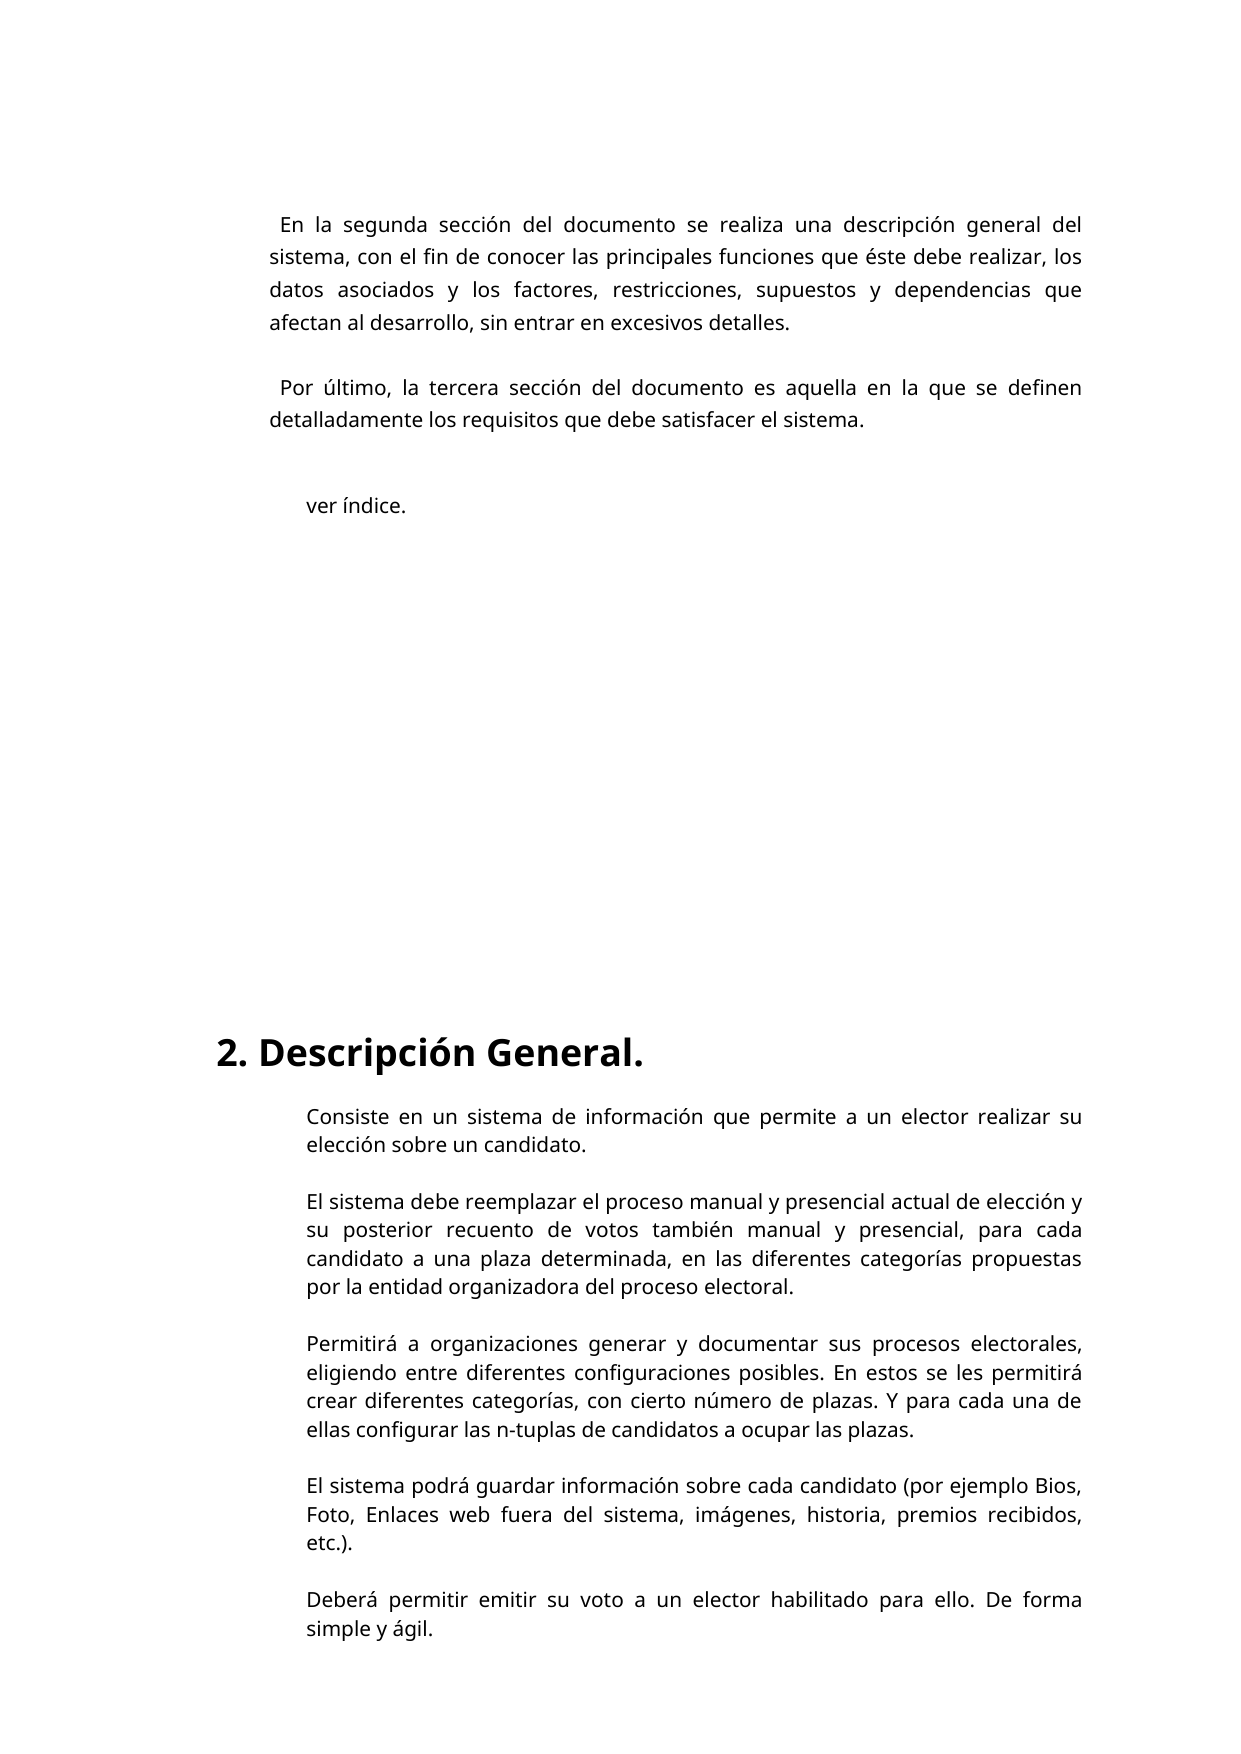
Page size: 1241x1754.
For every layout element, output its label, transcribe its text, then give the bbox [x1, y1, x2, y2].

text En la segunda sección del documento se realiza una descripción general del sistema, con el fin de conocer las principales funciones que éste debe realizar, los datos asociados y los factores, restricciones, supuestos y dependencias que afectan al desarrollo, sin entrar en excesivos detalles. [269, 210, 1083, 336]
text El sistema podrá guardar información sobre cada candidato (por ejemplo Bios, Foto, Enlaces web fuera del sistema, imágenes, historia, premios recibidos, etc.). [306, 1472, 1083, 1557]
text El sistema debe reemplazar el proceso manual y presencial actual de elección y su posterior recuento de votos también manual y presencial, para cada candidato a una plaza determinada, en las diferentes categorías propuestas por la entidad organizadora del proceso electoral. [306, 1187, 1083, 1301]
text Por último, la tercera sección del documento es aquella en la que se definen detalladamente los requisitos que debe satisfacer el sistema. [269, 373, 1083, 434]
text Deberá permitir emitir su voto a un elector habilitado para ello. De forma simple y ágil. [306, 1585, 1083, 1642]
text Permitirá a organizaciones generar y documentar sus procesos electorales, eligiendo entre diferentes configuraciones posibles. En estos se les permitirá crear diferentes categorías, con cierto número de plazas. Y para cada una de ellas configurar las n-tuplas de candidatos a ocupar las plazas. [306, 1329, 1083, 1443]
text 2. Descripción General. [216, 1026, 1083, 1077]
text Consiste en un sistema de información que permite a un elector realizar su elección sobre un candidato. [306, 1102, 1083, 1159]
text ver índice. [306, 491, 1083, 520]
